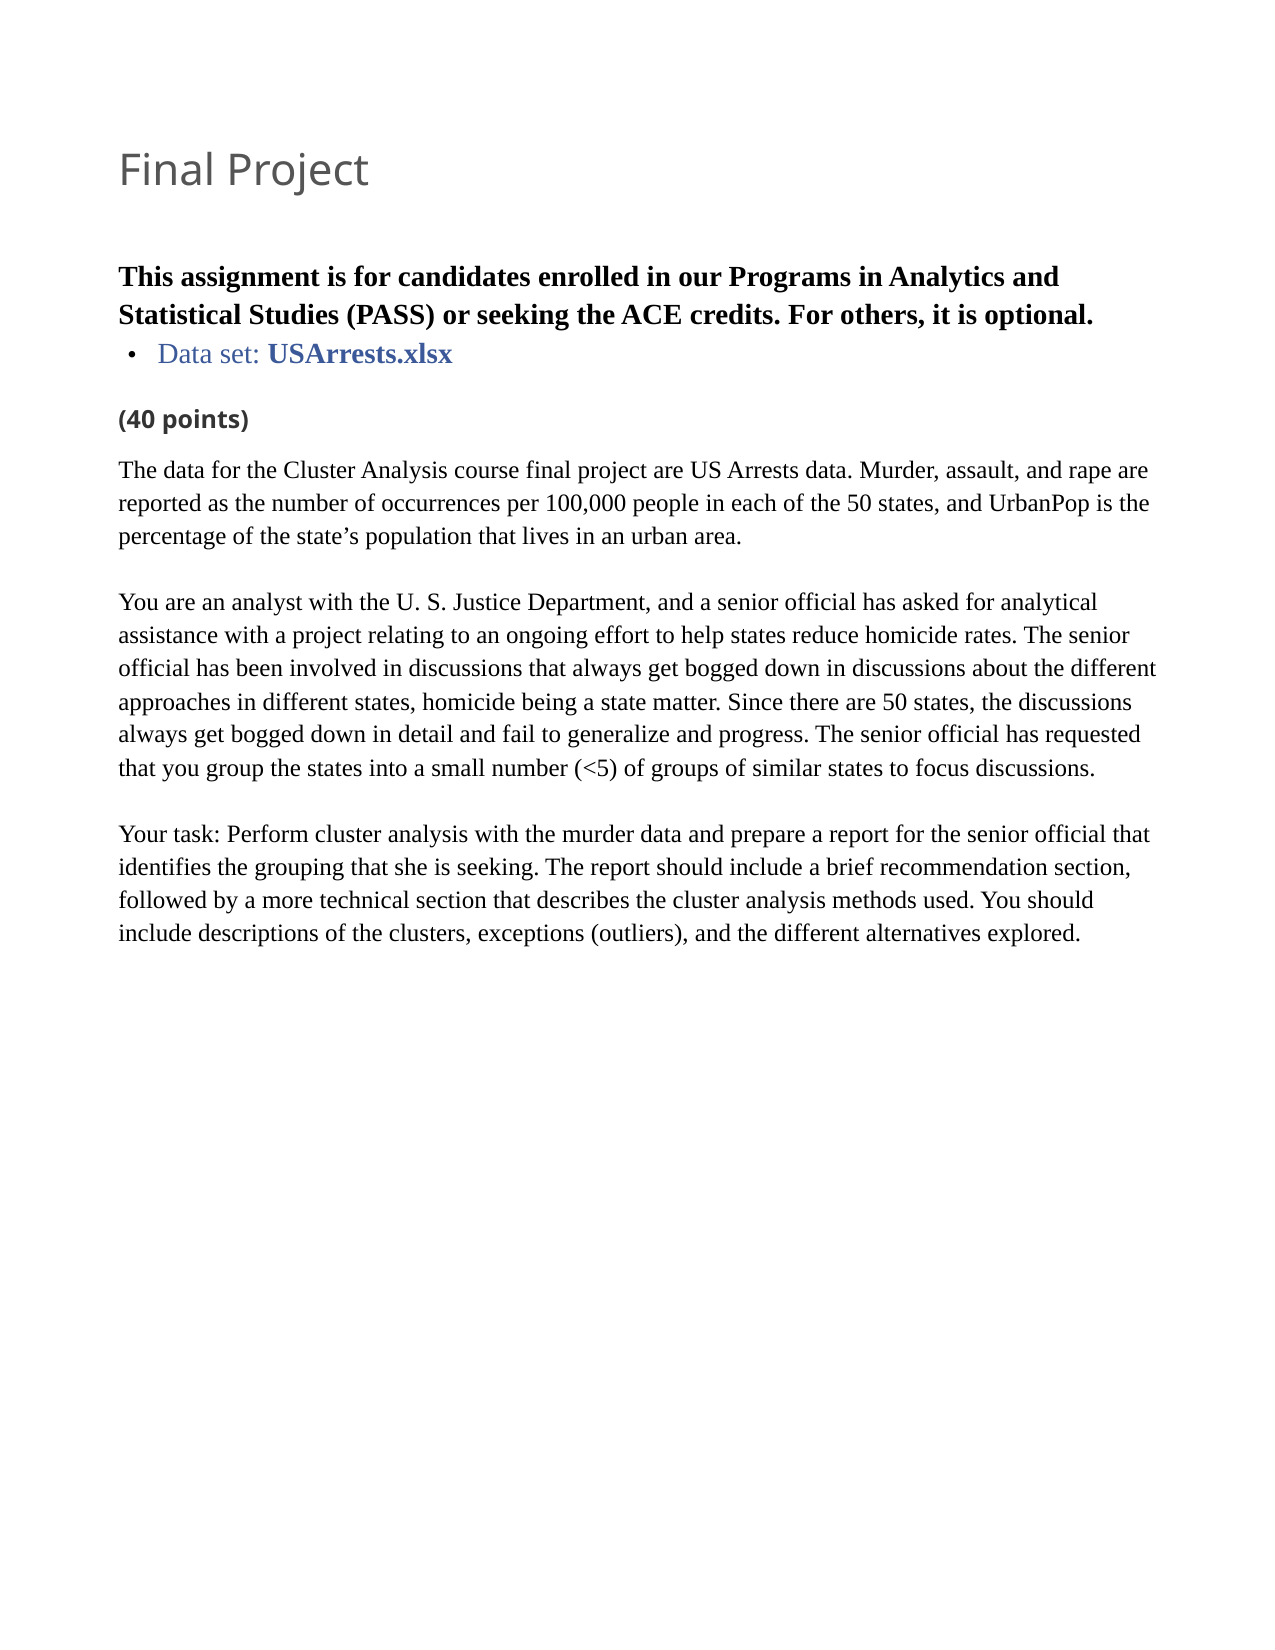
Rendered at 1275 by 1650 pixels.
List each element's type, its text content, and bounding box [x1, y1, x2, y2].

list Data set: USArrests.xlsx [128, 336, 1157, 369]
text This assignment is for candidates enrolled in our Programs in Analytics and Statistical Studies (PASS) or seeking the ACE credits. For others, it is optional. [118, 259, 1157, 331]
text (40 points) [118, 402, 1157, 436]
text The data for the Cluster Analysis course final project are US Arrests data. Murder, assault, and rape are reported as the number of occurrences per 100,000 people in each of the 50 states, and UrbanPop is the percentage of the state’s population that lives in an urban area. [118, 455, 1157, 550]
subtitle Final Project [118, 139, 1157, 198]
text You are an analyst with the U. S. Justice Department, and a senior official has asked for analytical assistance with a project relating to an ongoing effort to help states reduce homicide rates. The senior official has been involved in discussions that always get bogged down in discussions about the different approaches in different states, homicide being a state matter. Since there are 50 states, the discussions always get bogged down in detail and fail to generalize and progress. The senior official has requested that you group the states into a small number (<5) of groups of similar states to focus discussions. [118, 587, 1157, 781]
text Your task: Perform cluster analysis with the murder data and prepare a report for the senior official that identifies the grouping that she is seeking. The report should include a brief recommendation section, followed by a more technical section that describes the cluster analysis methods used. You should include descriptions of the clusters, exceptions (outliers), and the different alternatives explored. [118, 819, 1157, 946]
